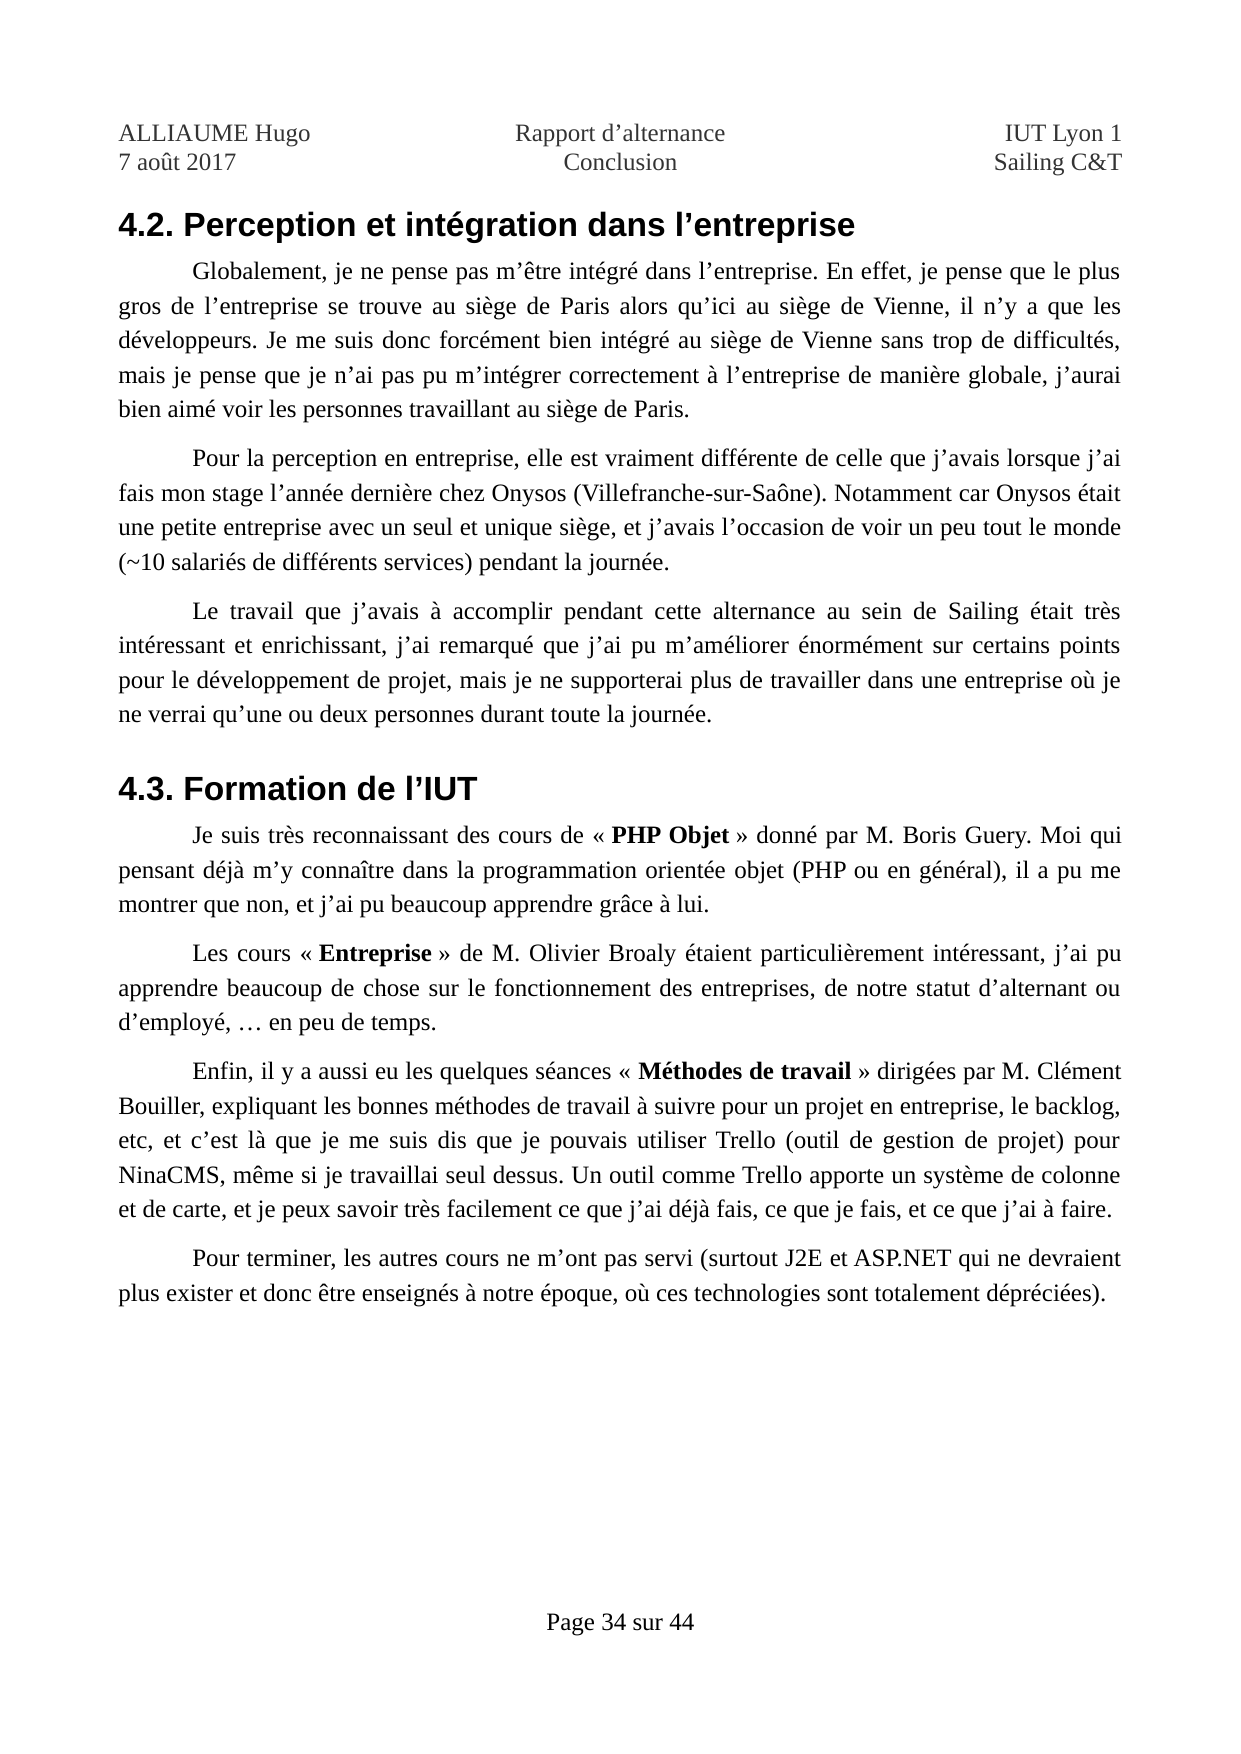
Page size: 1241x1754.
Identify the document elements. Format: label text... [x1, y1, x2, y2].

text Le travail que j’avais à accomplir pendant cette alternance au sein de Sailing était très intéressant et enrichissant, j’ai remarqué que j’ai pu m’améliorer énormément sur certains points pour le développement de projet, mais je ne supporterai plus de travailler dans une entreprise où je ne verrai qu’une ou deux personnes durant toute la journée. [118, 596, 1122, 728]
subtitle 4.3. Formation de l’IUT [118, 769, 1122, 808]
text Enfin, il y a aussi eu les quelques séances « Méthodes de travail » dirigées par M. Clément Bouiller, expliquant les bonnes méthodes de travail à suivre pour un projet en entreprise, le backlog, etc, et c’est là que je me suis dis que je pouvais utiliser Trello (outil de gestion de projet) pour NinaCMS, même si je travaillai seul dessus. Un outil comme Trello apporte un système de colonne et de carte, et je peux savoir très facilement ce que j’ai déjà fais, ce que je fais, et ce que j’ai à faire. [118, 1056, 1122, 1223]
text Globalement, je ne pense pas m’être intégré dans l’entreprise. En effet, je pense que le plus gros de l’entreprise se trouve au siège de Paris alors qu’ici au siège de Vienne, il n’y a que les développeurs. Je me suis donc forcément bien intégré au siège de Vienne sans trop de difficultés, mais je pense que je n’ai pas pu m’intégrer correctement à l’entreprise de manière globale, j’aurai bien aimé voir les personnes travaillant au siège de Paris. [118, 256, 1122, 423]
subtitle 4.2. Perception et intégration dans l’entreprise [118, 205, 1122, 244]
text Pour terminer, les autres cours ne m’ont pas servi (surtout J2E et ASP.NET qui ne devraient plus exister et donc être enseignés à notre époque, où ces technologies sont totalement dépréciées). [118, 1243, 1122, 1306]
text Les cours « Entreprise » de M. Olivier Broaly étaient particulièrement intéressant, j’ai pu apprendre beaucoup de chose sur le fonctionnement des entreprises, de notre statut d’alternant ou d’employé, … en peu de temps. [118, 938, 1122, 1036]
text Je suis très reconnaissant des cours de « PHP Objet » donné par M. Boris Guery. Moi qui pensant déjà m’y connaître dans la programmation orientée objet (PHP ou en général), il a pu me montrer que non, et j’ai pu beaucoup apprendre grâce à lui. [118, 820, 1122, 918]
text Pour la perception en entreprise, elle est vraiment différente de celle que j’avais lorsque j’ai fais mon stage l’année dernière chez Onysos (Villefranche-sur-Saône). Notamment car Onysos était une petite entreprise avec un seul et unique siège, et j’avais l’occasion de voir un peu tout le monde (~10 salariés de différents services) pendant la journée. [118, 443, 1122, 575]
